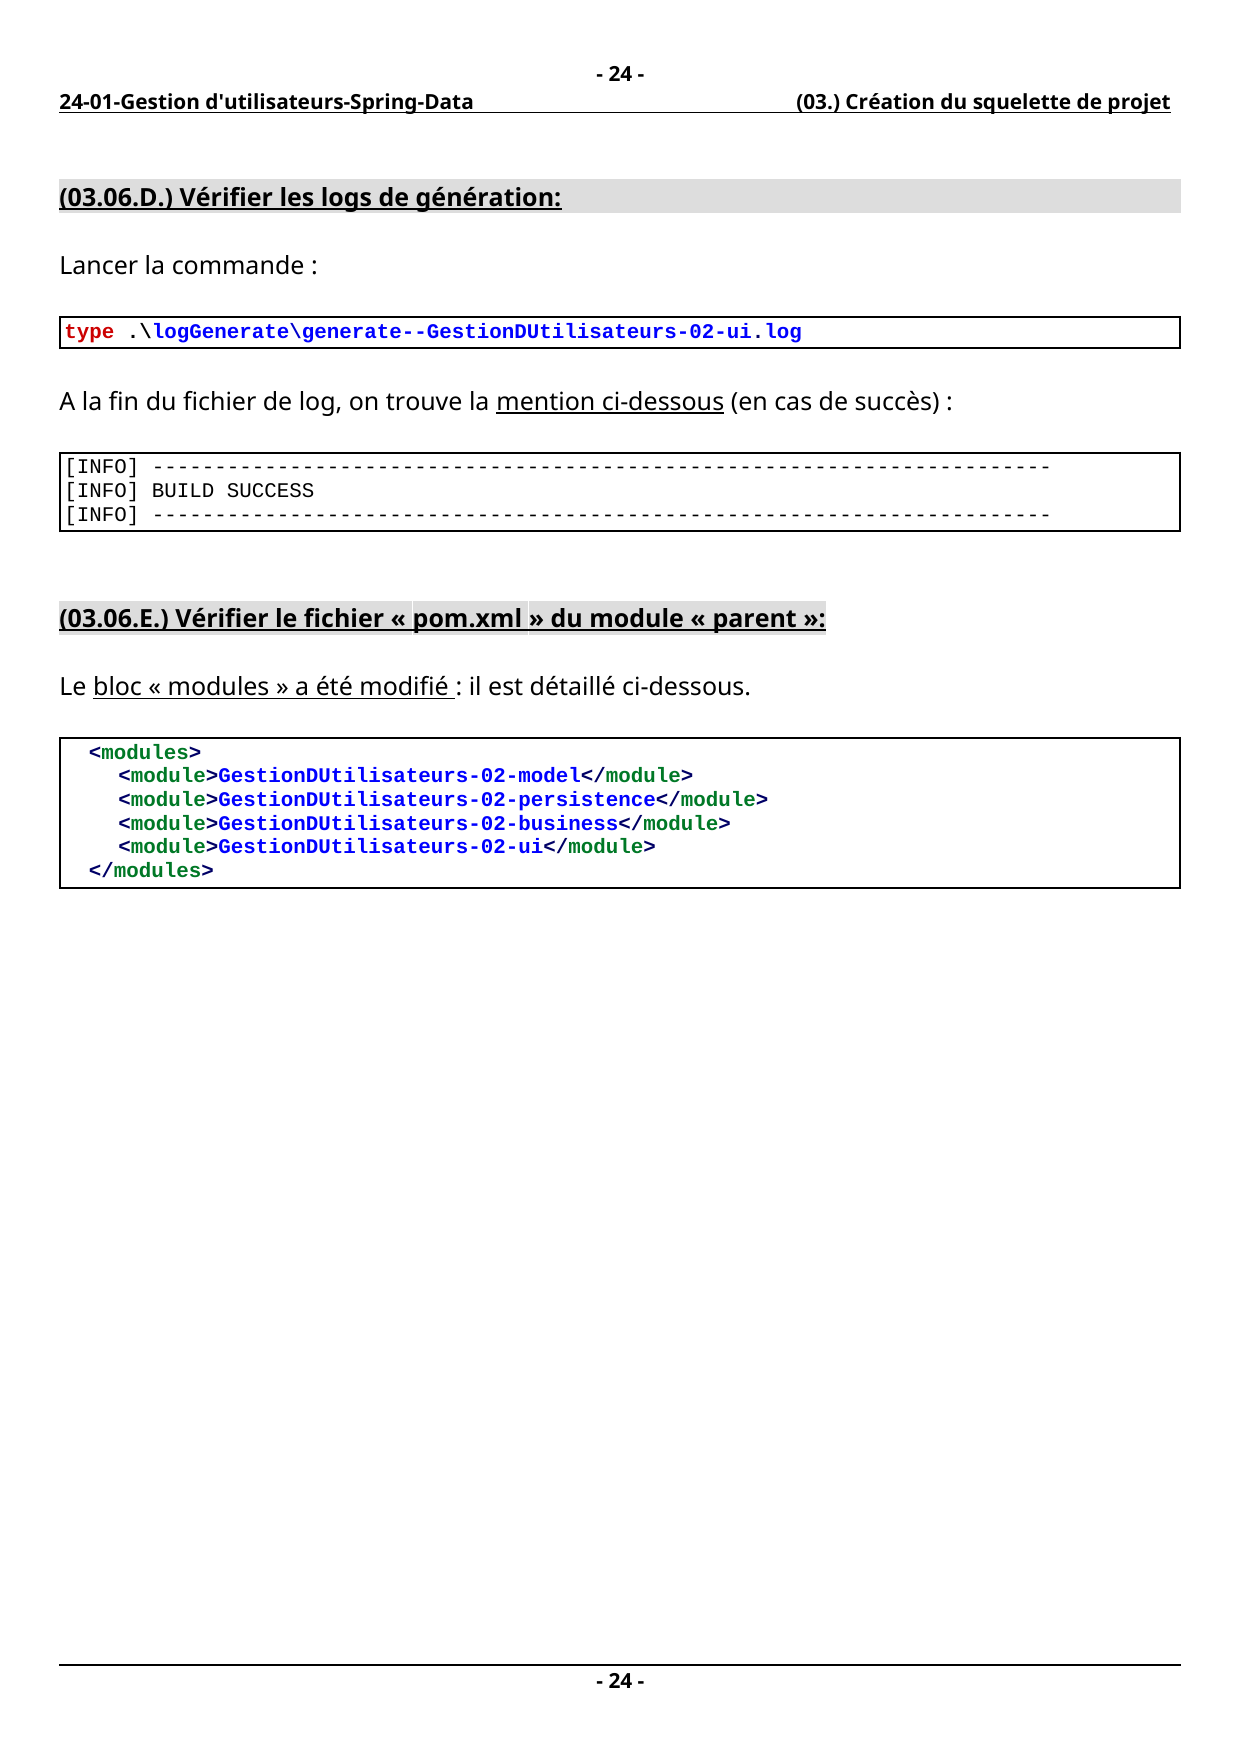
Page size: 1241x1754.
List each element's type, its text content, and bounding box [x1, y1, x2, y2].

text [INFO] ------------------------------------------------------------------------ [61, 454, 1179, 475]
text A la fin du fichier de log, on trouve la mention ci-dessous (en cas de succès) : [59, 383, 1181, 417]
list type .\logGenerate\generate--GestionDUtilisateurs-02-ui.log [61, 318, 1179, 347]
text Lancer la commande : [59, 248, 1181, 282]
text [INFO] BUILD SUCCESS [61, 475, 1179, 499]
text (03.06.E.) Vérifier le fichier « pom.xml » du module « parent »: [59, 601, 1181, 635]
text [INFO] ------------------------------------------------------------------------ [61, 499, 1179, 530]
text Le bloc « modules » a été modifié : il est détaillé ci-dessous. [59, 669, 1181, 703]
list <modules> <module>GestionDUtilisateurs-02-model</module> <module>GestionDUtilisateurs-02-persistence</module> <module>GestionDUtilisateurs-02-business</module> <module>GestionDUtilisateurs-02-ui</module> </modules> [61, 739, 1179, 887]
text (03.06.D.) Vérifier les logs de génération: [59, 179, 1181, 213]
